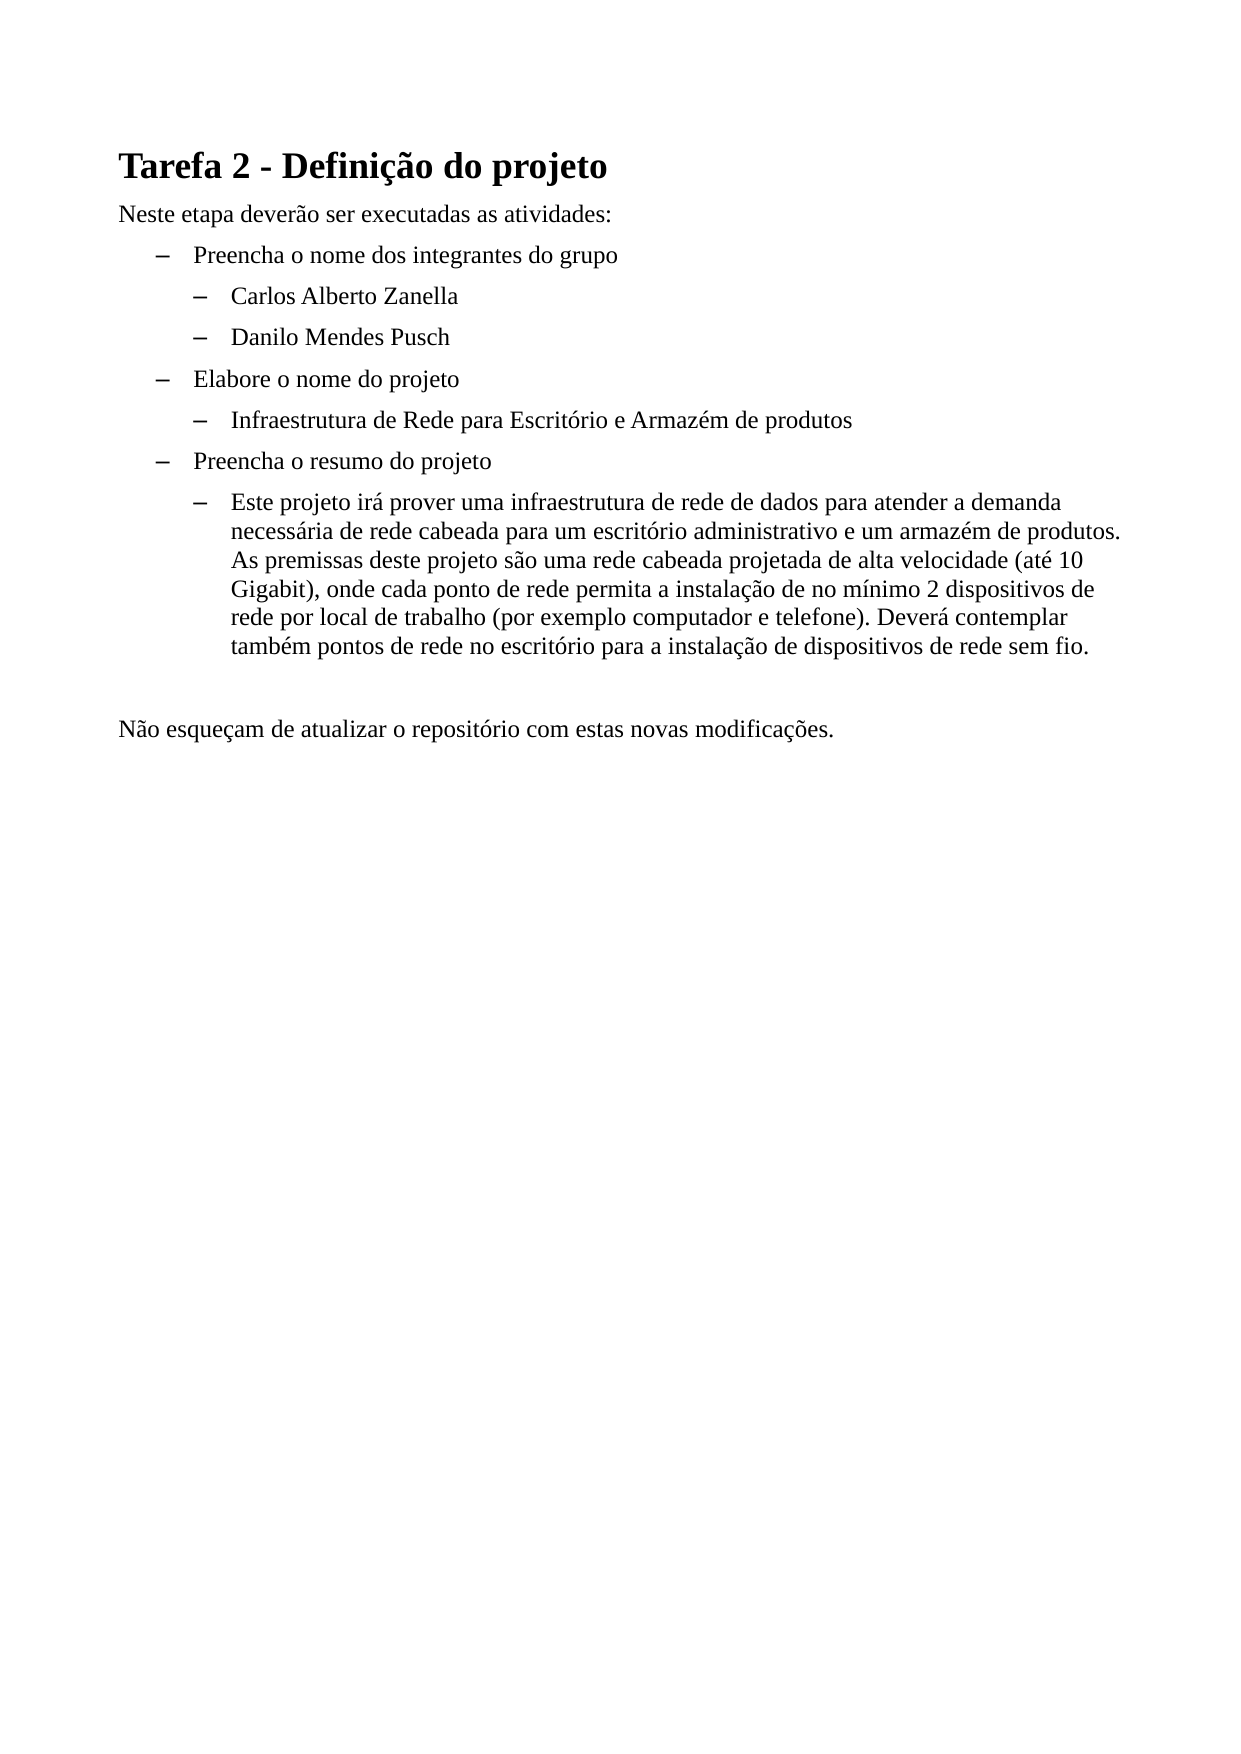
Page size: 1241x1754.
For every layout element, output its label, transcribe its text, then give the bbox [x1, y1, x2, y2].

list Este projeto irá prover uma infraestrutura de rede de dados para atender a demanda necessária de rede cabeada para um escritório administrativo e um armazém de produtos. As premissas deste projeto são uma rede cabeada projetada de alta velocidade (até 10 Gigabit), onde cada ponto de rede permita a instalação de no mínimo 2 dispositivos de rede por local de trabalho (por exemplo computador e telefone). Deverá contemplar também pontos de rede no escritório para a instalação de dispositivos de rede sem fio. [193, 487, 1122, 660]
list Preencha o resumo do projeto [156, 446, 1122, 475]
list Danilo Mendes Pusch [193, 322, 1122, 351]
text Neste etapa deverão ser executadas as atividades: [118, 199, 1122, 227]
subtitle Tarefa 2 - Definição do projeto [118, 143, 1122, 186]
text Não esqueçam de atualizar o repositório com estas novas modificações. [118, 714, 1122, 742]
list Carlos Alberto Zanella [193, 281, 1122, 310]
list Preencha o nome dos integrantes do grupo [156, 240, 1122, 269]
list Elabore o nome do projeto [156, 364, 1122, 392]
list Infraestrutura de Rede para Escritório e Armazém de produtos [193, 405, 1122, 434]
